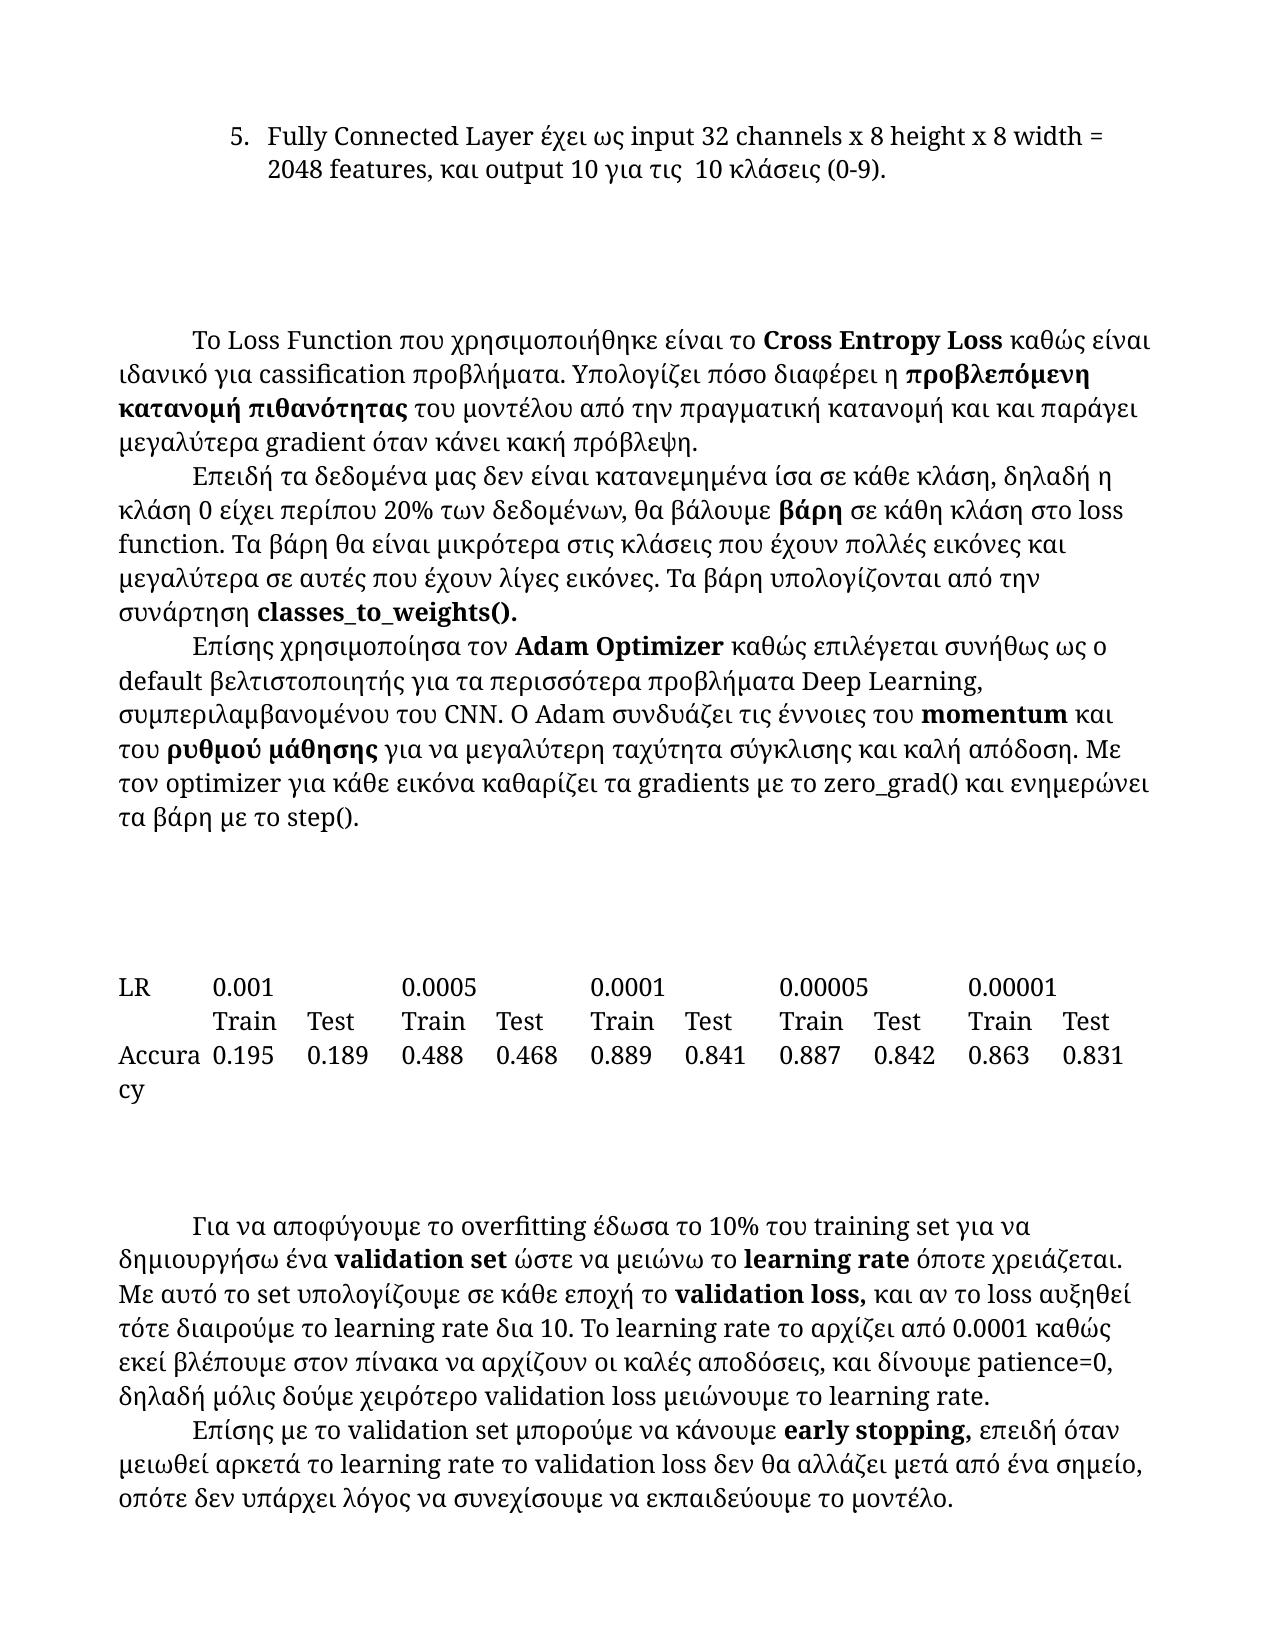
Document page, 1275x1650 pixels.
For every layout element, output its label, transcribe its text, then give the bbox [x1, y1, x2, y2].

table_header 0.0005 [401, 970, 496, 1004]
table_cell Train [590, 1004, 684, 1038]
table_cell Accuracy [118, 1038, 212, 1106]
table_cell Train [968, 1004, 1062, 1038]
table_cell 0.195 [213, 1038, 307, 1106]
table_cell 0.863 [968, 1038, 1062, 1106]
table_cell Test [496, 1004, 590, 1038]
table_header LR [118, 970, 212, 1004]
table_header 0.0001 [590, 970, 684, 1004]
table_cell 0.189 [307, 1038, 401, 1106]
table_cell 0.889 [590, 1038, 684, 1106]
text Για να αποφύγουμε το overfitting έδωσα το 10% του training set για να δημιουργήσω ένα validation set ώστε να μειώνω το learning rate όποτε χρειάζεται. Με αυτό το set υπολογίζουμε σε κάθε εποχή το validation loss, και αν το loss αυξηθεί τότε διαιρούμε το learning rate δια 10. Το learning rate το αρχίζει από 0.0001 καθώς εκεί βλέπουμε στον πίνακα να αρχίζουν οι καλές αποδόσεις, και δίνουμε patience=0, δηλαδή μόλις δούμε χειρότερο validation loss μειώνουμε το learning rate. [118, 1208, 1157, 1412]
table_cell Train [213, 1004, 307, 1038]
table_header [307, 970, 401, 1004]
table_cell 0.831 [1062, 1038, 1157, 1106]
text Επειδή τα δεδομένα μας δεν είναι κατανεμημένα ίσα σε κάθε κλάση, δηλαδή η κλάση 0 είχει περίπου 20% των δεδομένων, θα βάλουμε βάρη σε κάθη κλάση στο loss function. Τα βάρη θα είναι μικρότερα στις κλάσεις που έχουν πολλές εικόνες και μεγαλύτερα σε αυτές που έχουν λίγες εικόνες. Τα βάρη υπολογίζονται από την συνάρτηση classes_to_weights(). [118, 459, 1157, 629]
table_cell Test [1062, 1004, 1157, 1038]
text Το Loss Function που χρησιμοποιήθηκε είναι το Cross Entropy Loss καθώς είναι ιδανικό για cassification προβλήματα. Υπολογίζει πόσο διαφέρει η προβλεπόμενη κατανομή πιθανότητας του μοντέλου από την πραγματική κατανομή και και παράγει μεγαλύτερα gradient όταν κάνει κακή πρόβλεψη. [118, 322, 1157, 459]
table_cell 0.887 [779, 1038, 873, 1106]
table_header 0.00005 [779, 970, 873, 1004]
table_header 0.001 [213, 970, 307, 1004]
table_cell 0.841 [685, 1038, 779, 1106]
table_cell 0.488 [401, 1038, 496, 1106]
table_cell Train [401, 1004, 496, 1038]
table_cell 0.842 [874, 1038, 968, 1106]
table_cell [118, 1004, 212, 1038]
table_header [1062, 970, 1157, 1004]
list Fully Connected Layer έχει ως input 32 channels x 8 height x 8 width = 2048 features, και output 10 για τις 10 κλάσεις (0-9). [229, 118, 1157, 186]
text Επίσης χρησιμοποίησα τον Adam Optimizer καθώς επιλέγεται συνήθως ως ο default βελτιστοποιητής για τα περισσότερα προβλήματα Deep Learning, συμπεριλαμβανομένου του CNN. Ο Adam συνδυάζει τις έννοιες του momentum και του ρυθμού μάθησης για να μεγαλύτερη ταχύτητα σύγκλισης και καλή απόδοση. Με τον optimizer για κάθε εικόνα καθαρίζει τα gradients με το zero_grad() και ενημερώνει τα βάρη με το step(). [118, 629, 1157, 833]
table_header [685, 970, 779, 1004]
table_cell Train [779, 1004, 873, 1038]
table_header [496, 970, 590, 1004]
table_header 0.00001 [968, 970, 1062, 1004]
text Επίσης με το validation set μπορούμε να κάνουμε early stopping, επειδή όταν μειωθεί αρκετά το learning rate το validation loss δεν θα αλλάζει μετά από ένα σημείο, οπότε δεν υπάρχει λόγος να συνεχίσουμε να εκπαιδεύουμε το μοντέλο. [118, 1412, 1157, 1515]
table_cell Test [874, 1004, 968, 1038]
table_header [874, 970, 968, 1004]
table_cell Test [685, 1004, 779, 1038]
table_cell 0.468 [496, 1038, 590, 1106]
table_cell Test [307, 1004, 401, 1038]
